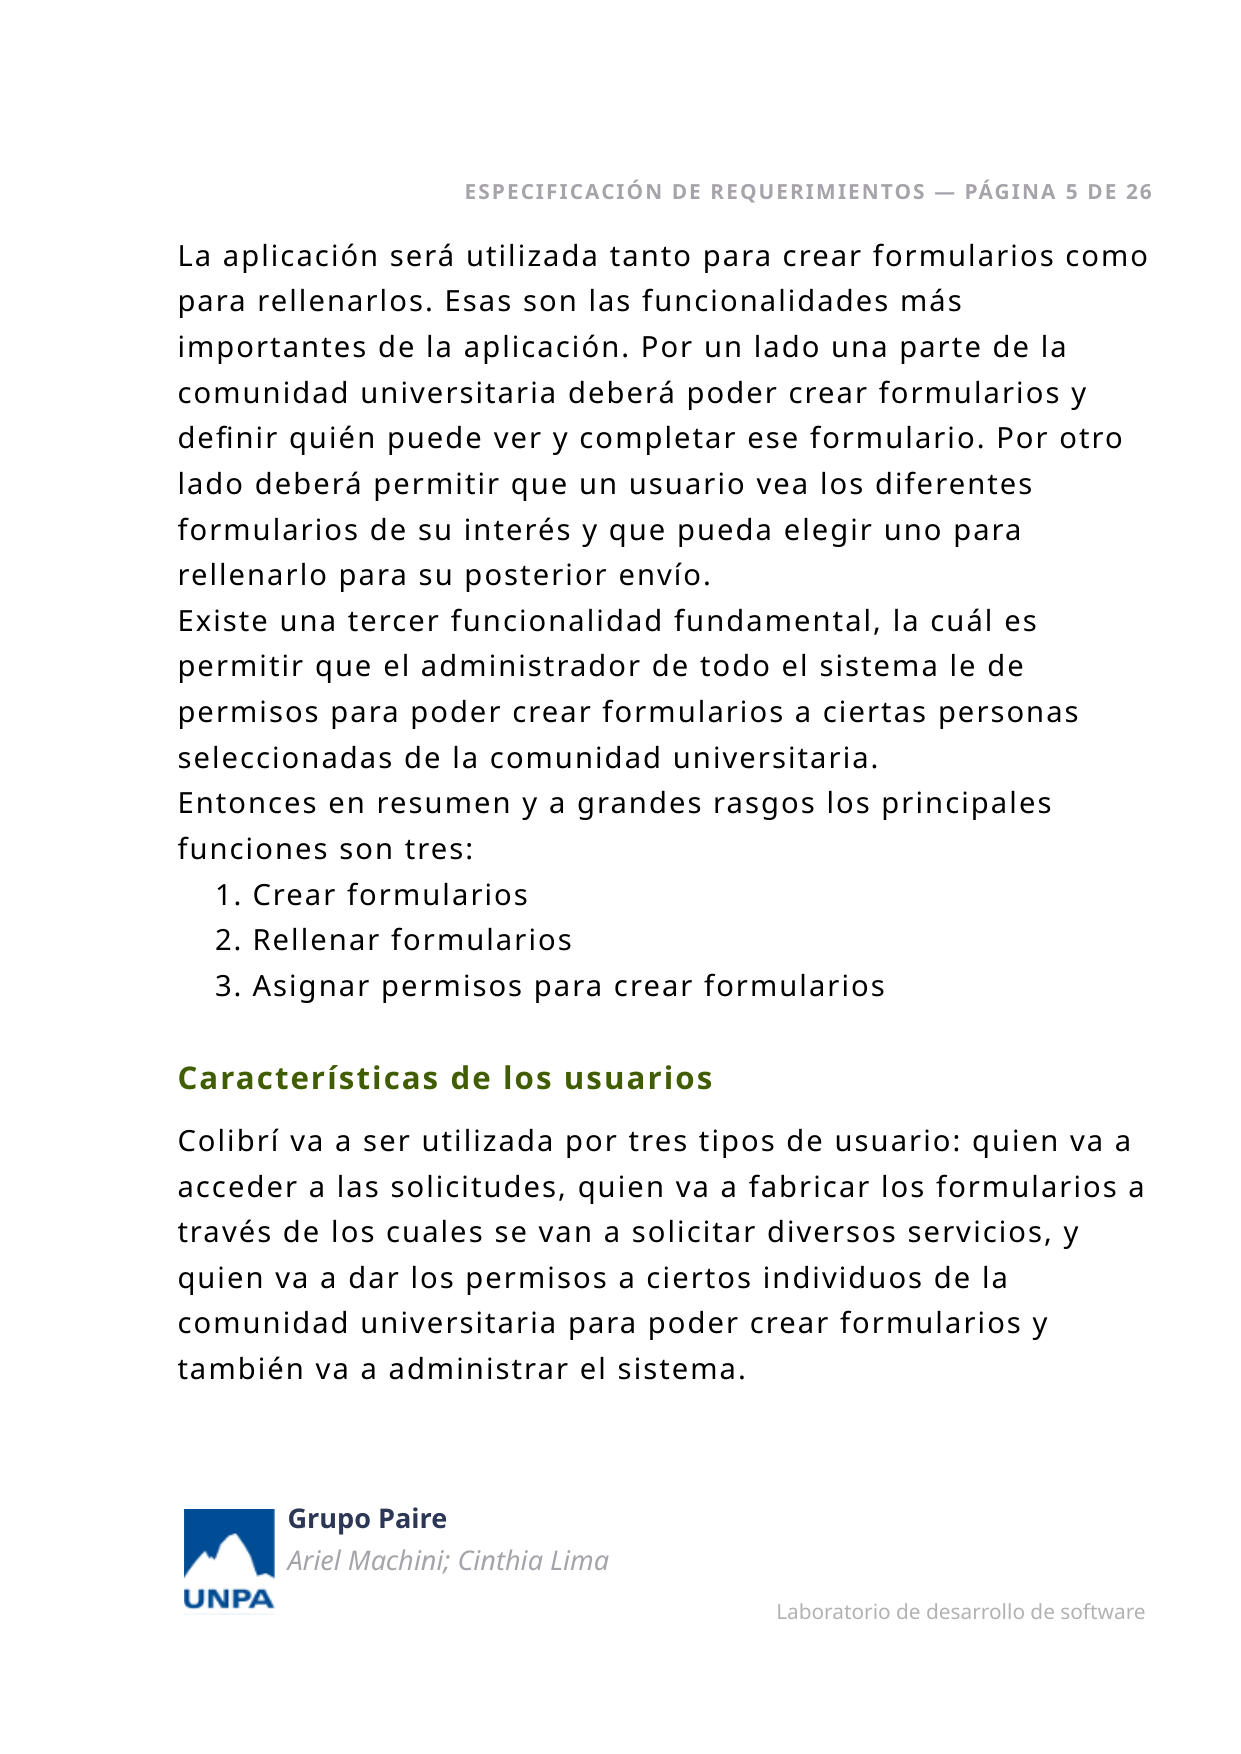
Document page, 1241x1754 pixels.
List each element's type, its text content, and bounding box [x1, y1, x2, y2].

text Colibrí va a ser utilizada por tres tipos de usuario: quien va a acceder a las solicitudes, quien va a fabricar los formularios a través de los cuales se van a solicitar diversos servicios, y quien va a dar los permisos a ciertos individuos de la comunidad universitaria para poder crear formularios y también va a administrar el sistema. [177, 1120, 1152, 1388]
picture [184, 1509, 275, 1615]
list Crear formularios [215, 874, 1152, 913]
list Rellenar formularios [215, 919, 1152, 959]
text Existe una tercer funcionalidad fundamental, la cuál es permitir que el administrador de todo el sistema le de permisos para poder crear formularios a ciertas personas seleccionadas de la comunidad universitaria. [177, 600, 1152, 777]
text Características de los usuarios [177, 1056, 1152, 1099]
text La aplicación será utilizada tanto para crear formularios como para rellenarlos. Esas son las funcionalidades más importantes de la aplicación. Por un lado una parte de la comunidad universitaria deberá poder crear formularios y definir quién puede ver y completar ese formulario. Por otro lado deberá permitir que un usuario vea los diferentes formularios de su interés y que pueda elegir uno para rellenarlo para su posterior envío. [177, 235, 1152, 594]
list Asignar permisos para crear formularios [215, 965, 1152, 1005]
text Entonces en resumen y a grandes rasgos los principales funciones son tres: [177, 783, 1152, 868]
